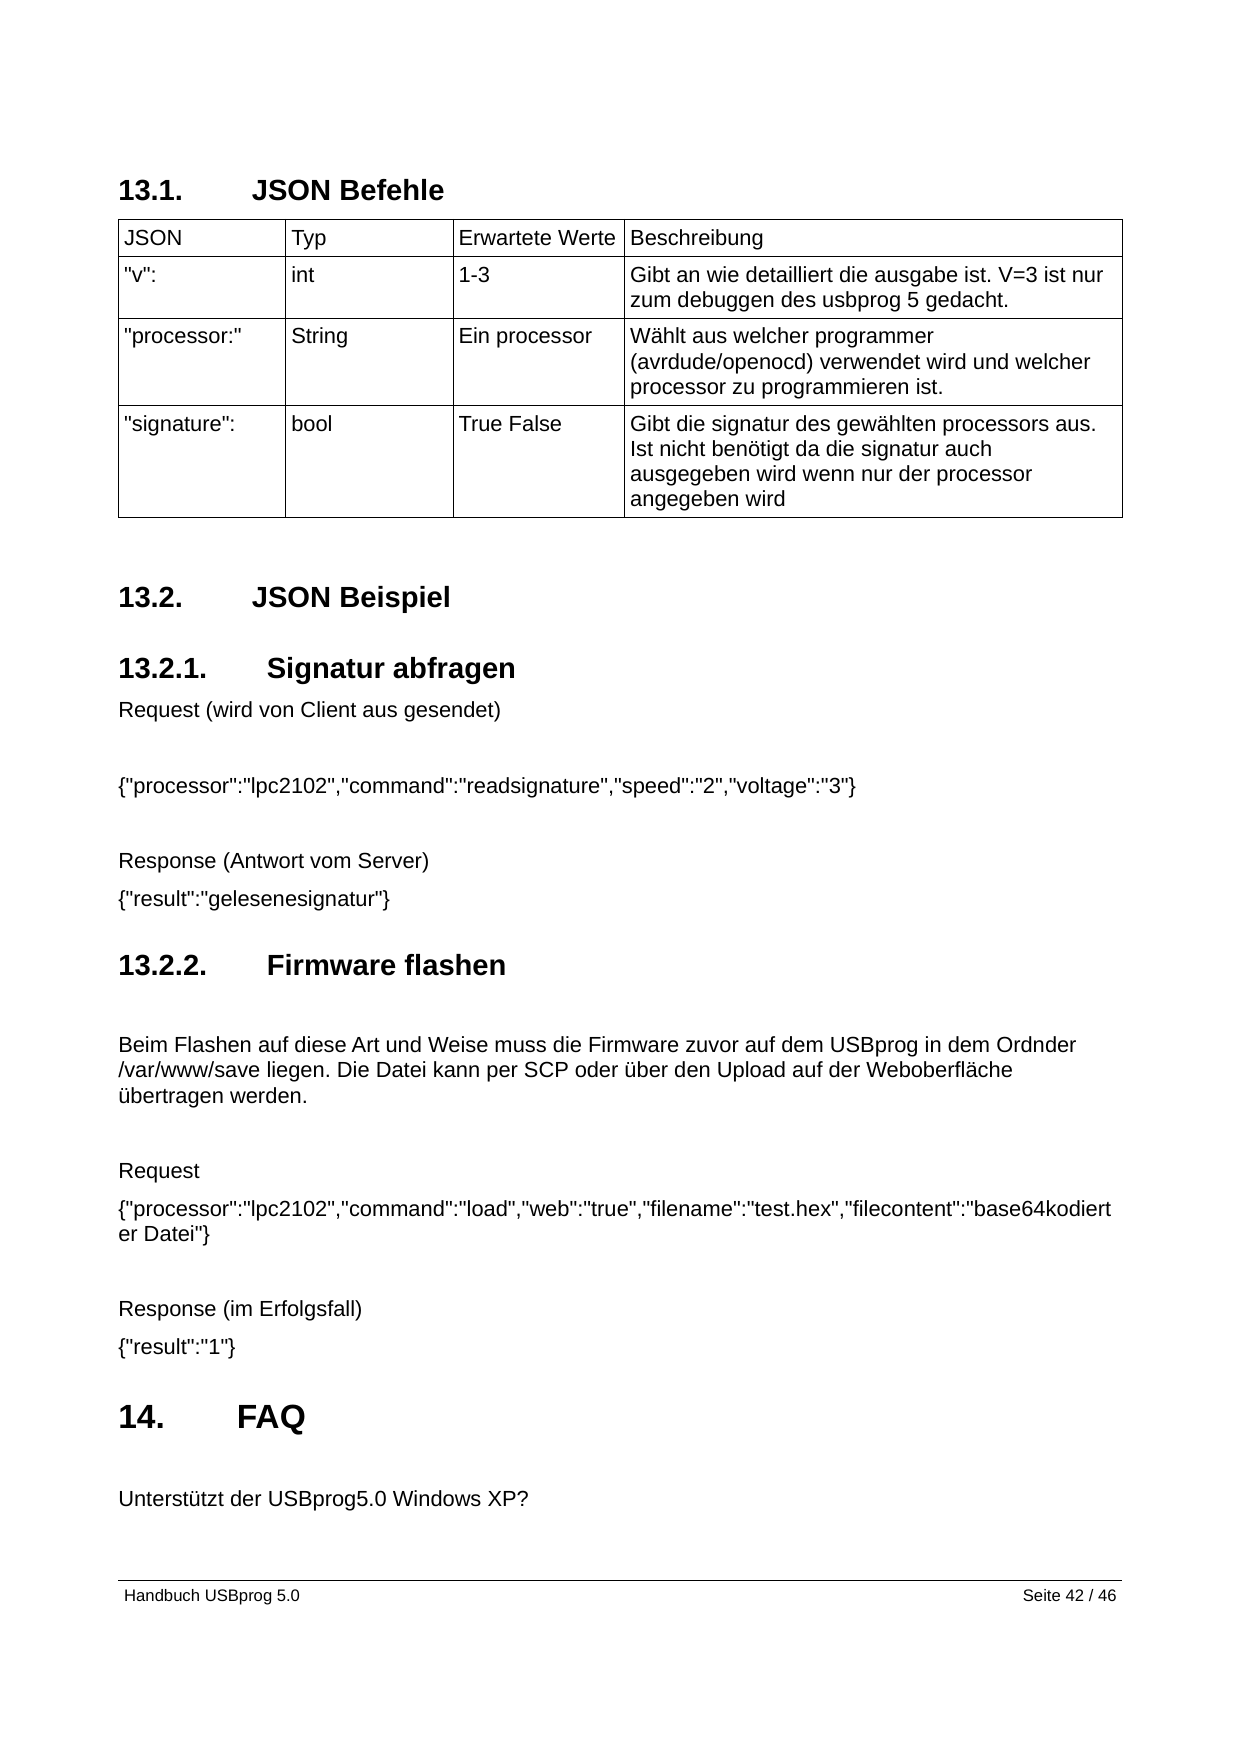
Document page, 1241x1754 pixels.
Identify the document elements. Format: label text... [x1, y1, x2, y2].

table_cell String [286, 319, 453, 405]
table_cell 1-3 [454, 257, 624, 318]
subtitle FAQ [118, 1397, 1122, 1435]
table_cell bool [286, 406, 453, 517]
text Request (wird von Client aus gesendet) [118, 697, 1122, 722]
subtitle JSON Befehle [118, 173, 1122, 206]
text Beim Flashen auf diese Art und Weise muss die Firmware zuvor auf dem USBprog in dem Ordnder /var/www/save liegen. Die Datei kann per SCP oder über den Upload auf der Weboberfläche übertragen werden. [118, 1032, 1122, 1108]
table_header Typ [286, 220, 453, 256]
subtitle Signatur abfragen [118, 651, 1122, 684]
table_header Beschreibung [625, 220, 1122, 256]
text Response (Antwort vom Server) [118, 848, 1122, 873]
text {"result":"gelesenesignatur"} [118, 886, 1122, 911]
table_header JSON [119, 220, 285, 256]
table_cell Wählt aus welcher programmer (avrdude/openocd) verwendet wird und welcher processor zu programmieren ist. [625, 319, 1122, 405]
table_header Erwartete Werte [454, 220, 624, 256]
table_cell "processor:" [119, 319, 285, 405]
table_cell "signature": [119, 406, 285, 517]
text Response (im Erfolgsfall) [118, 1296, 1122, 1321]
table_cell "v": [119, 257, 285, 318]
table_cell Ein processor [454, 319, 624, 405]
text {"processor":"lpc2102","command":"readsignature","speed":"2","voltage":"3"} [118, 772, 1122, 798]
text Request [118, 1158, 1122, 1183]
table_cell int [286, 257, 453, 318]
text {"processor":"lpc2102","command":"load","web":"true","filename":"test.hex","filecontent":"base64kodierter Datei"} [118, 1196, 1122, 1246]
text Unterstützt der USBprog5.0 Windows XP? [118, 1486, 1122, 1511]
subtitle Firmware flashen [118, 948, 1122, 982]
table_cell Gibt die signatur des gewählten processors aus. Ist nicht benötigt da die signatur auch ausgegeben wird wenn nur der processor angegeben wird [625, 406, 1122, 517]
subtitle JSON Beispiel [118, 580, 1122, 613]
table_cell Gibt an wie detailliert die ausgabe ist. V=3 ist nur zum debuggen des usbprog 5 gedacht. [625, 257, 1122, 318]
text {"result":"1"} [118, 1334, 1122, 1359]
table_cell True False [454, 406, 624, 517]
